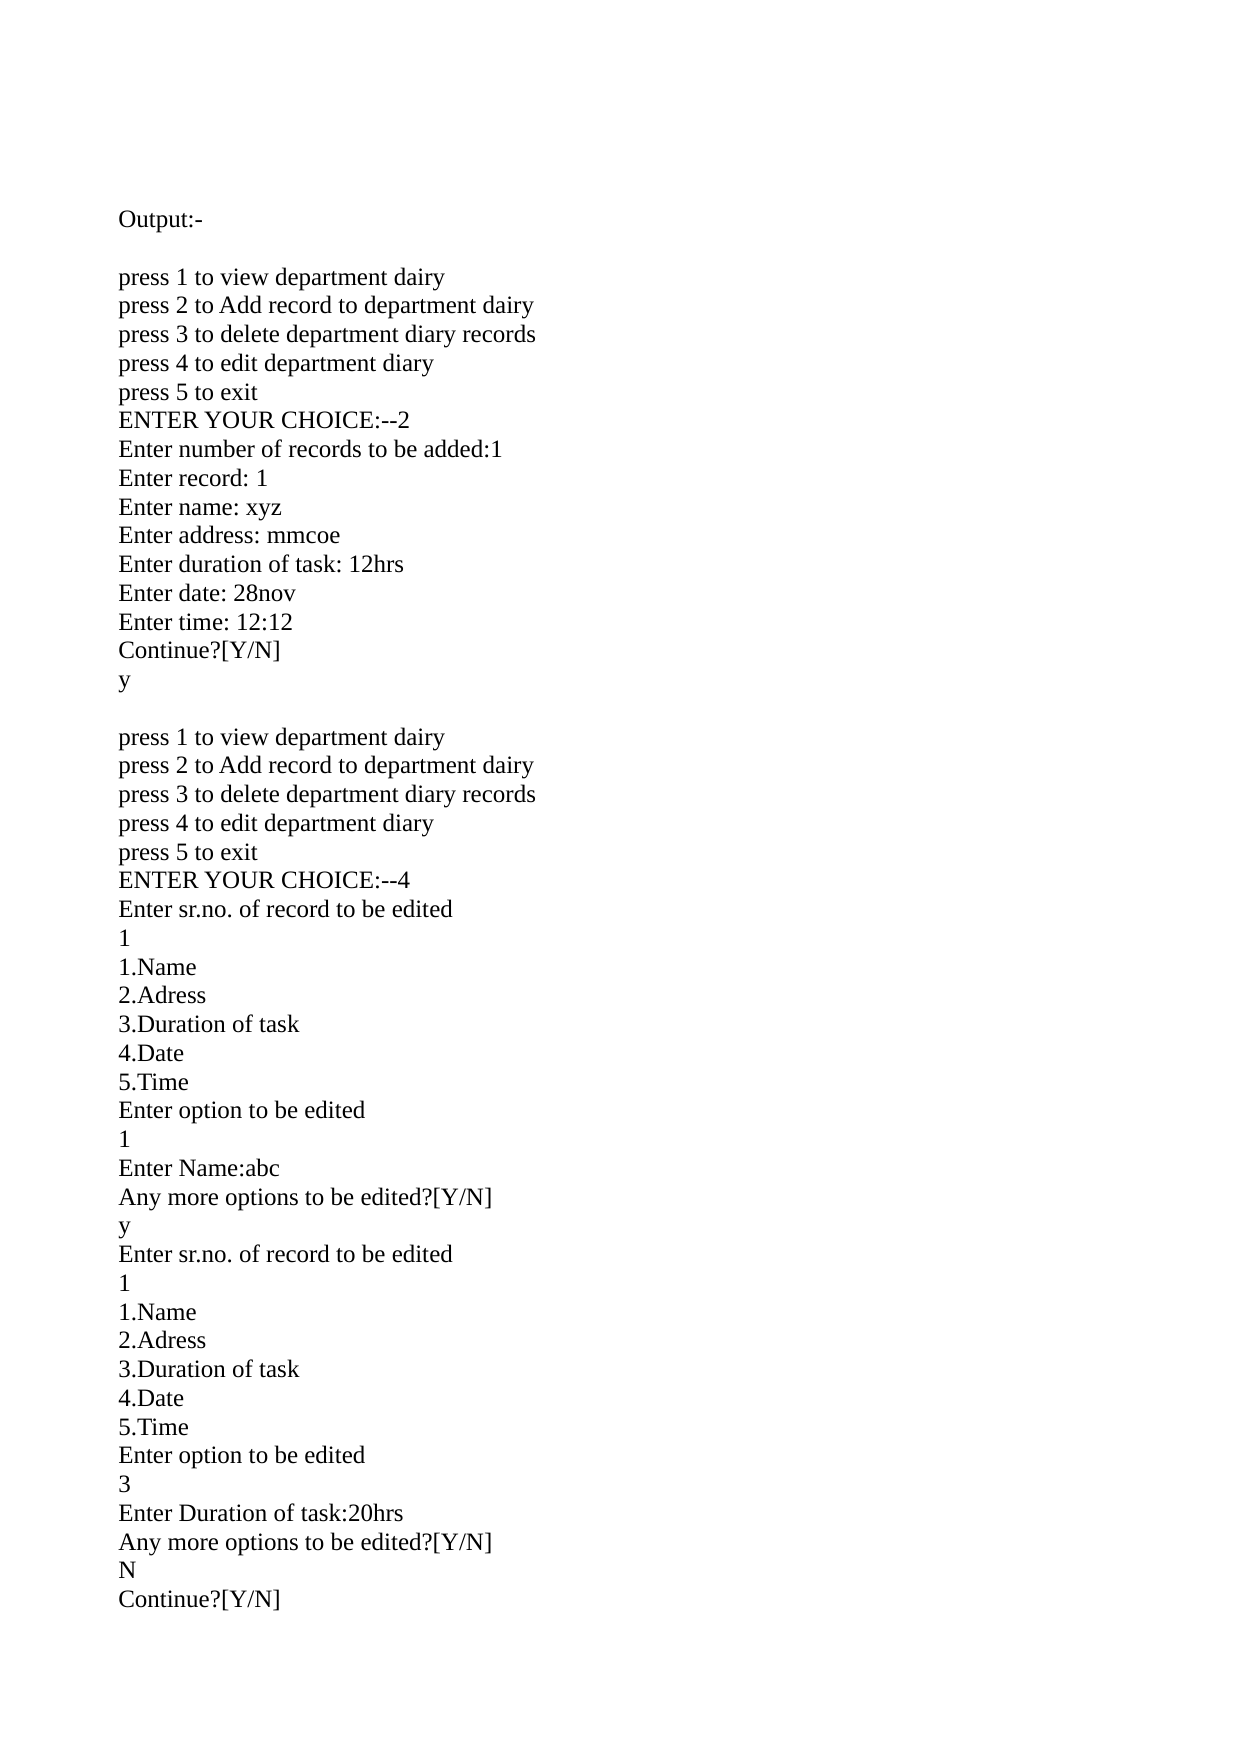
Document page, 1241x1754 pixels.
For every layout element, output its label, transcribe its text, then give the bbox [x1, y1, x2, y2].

text Continue?[Y/N] [118, 636, 1122, 664]
text N [118, 1556, 1122, 1584]
text 1.Name [118, 952, 1122, 981]
text 1 [118, 1268, 1122, 1297]
text Enter name: xyz [118, 492, 1122, 521]
text 1.Name [118, 1297, 1122, 1326]
text Enter sr.no. of record to be edited [118, 894, 1122, 923]
text 3.Duration of task [118, 1354, 1122, 1383]
text Enter record: 1 [118, 463, 1122, 492]
text Enter duration of task: 12hrs [118, 549, 1122, 578]
text ENTER YOUR CHOICE:--4 [118, 866, 1122, 894]
text Enter option to be edited [118, 1096, 1122, 1124]
text 1 [118, 923, 1122, 952]
text Enter Duration of task:20hrs [118, 1498, 1122, 1527]
text press 3 to delete department diary records [118, 779, 1122, 808]
text 4.Date [118, 1383, 1122, 1412]
text 2.Adress [118, 981, 1122, 1009]
text y [118, 664, 1122, 693]
text Enter option to be edited [118, 1441, 1122, 1469]
text 3 [118, 1469, 1122, 1498]
text Enter date: 28nov [118, 578, 1122, 607]
text Enter Name:abc [118, 1153, 1122, 1182]
text Enter address: mmcoe [118, 521, 1122, 549]
text press 2 to Add record to department dairy [118, 751, 1122, 779]
text press 1 to view department dairy [118, 262, 1122, 291]
text press 4 to edit department diary [118, 808, 1122, 837]
text 1 [118, 1124, 1122, 1153]
text press 2 to Add record to department dairy [118, 291, 1122, 319]
text Enter number of records to be added:1 [118, 434, 1122, 463]
text press 3 to delete department diary records [118, 319, 1122, 348]
text 5.Time [118, 1412, 1122, 1441]
text 2.Adress [118, 1326, 1122, 1354]
text press 5 to exit [118, 377, 1122, 406]
text y [118, 1211, 1122, 1239]
text Any more options to be edited?[Y/N] [118, 1182, 1122, 1211]
text Any more options to be edited?[Y/N] [118, 1527, 1122, 1556]
text press 4 to edit department diary [118, 348, 1122, 377]
text Output:- [118, 204, 1122, 233]
text 5.Time [118, 1067, 1122, 1096]
text Continue?[Y/N] [118, 1584, 1122, 1613]
text Enter sr.no. of record to be edited [118, 1239, 1122, 1268]
text ENTER YOUR CHOICE:--2 [118, 406, 1122, 434]
text 3.Duration of task [118, 1009, 1122, 1038]
text Enter time: 12:12 [118, 607, 1122, 636]
text press 5 to exit [118, 837, 1122, 866]
text 4.Date [118, 1038, 1122, 1067]
text press 1 to view department dairy [118, 722, 1122, 751]
